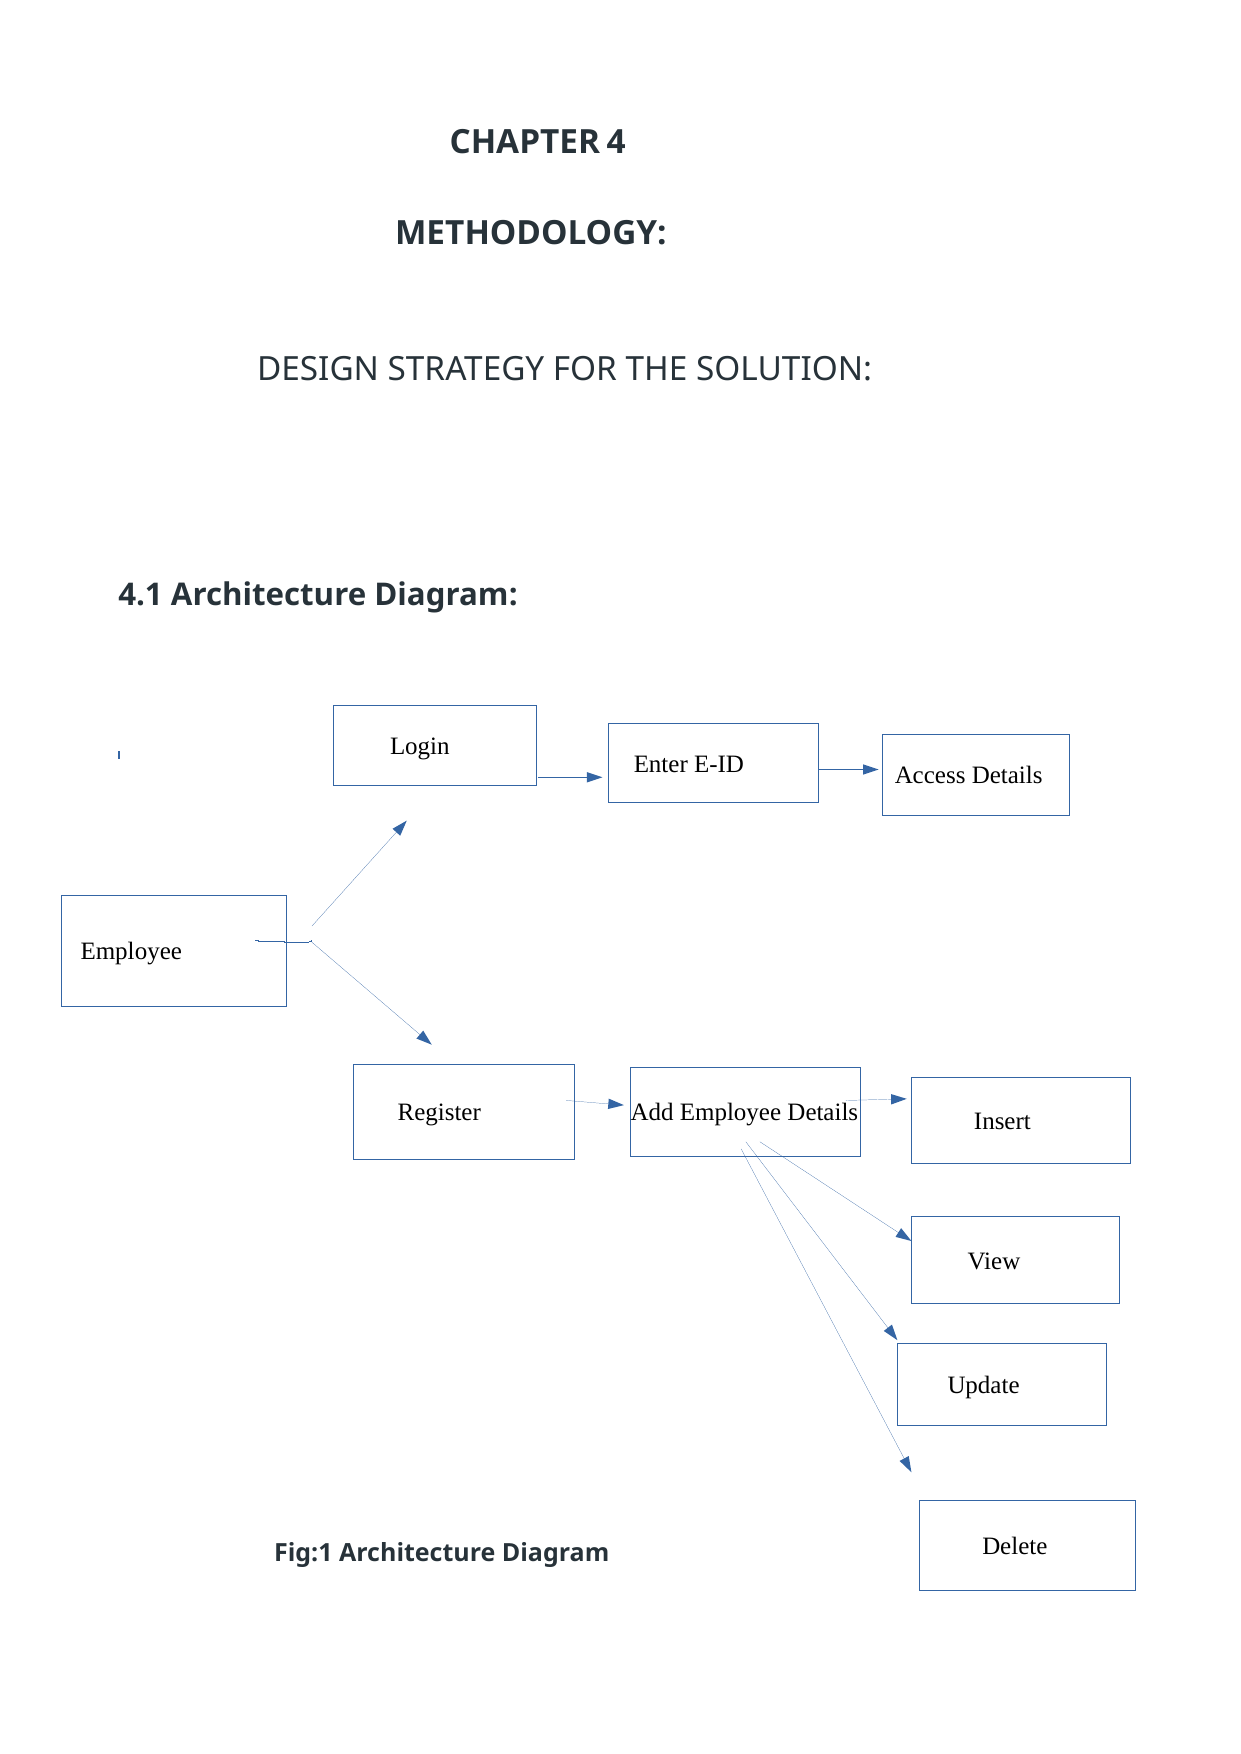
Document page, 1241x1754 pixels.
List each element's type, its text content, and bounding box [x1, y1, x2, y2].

text CHAPTER 4 [118, 118, 1122, 163]
text Fig:1 Architecture Diagram [118, 1534, 919, 1569]
text 4.1 Architecture Diagram: [118, 572, 1122, 615]
text METHODOLOGY: [118, 209, 1122, 254]
text DESIGN STRATEGY FOR THE SOLUTION: [118, 345, 1122, 391]
